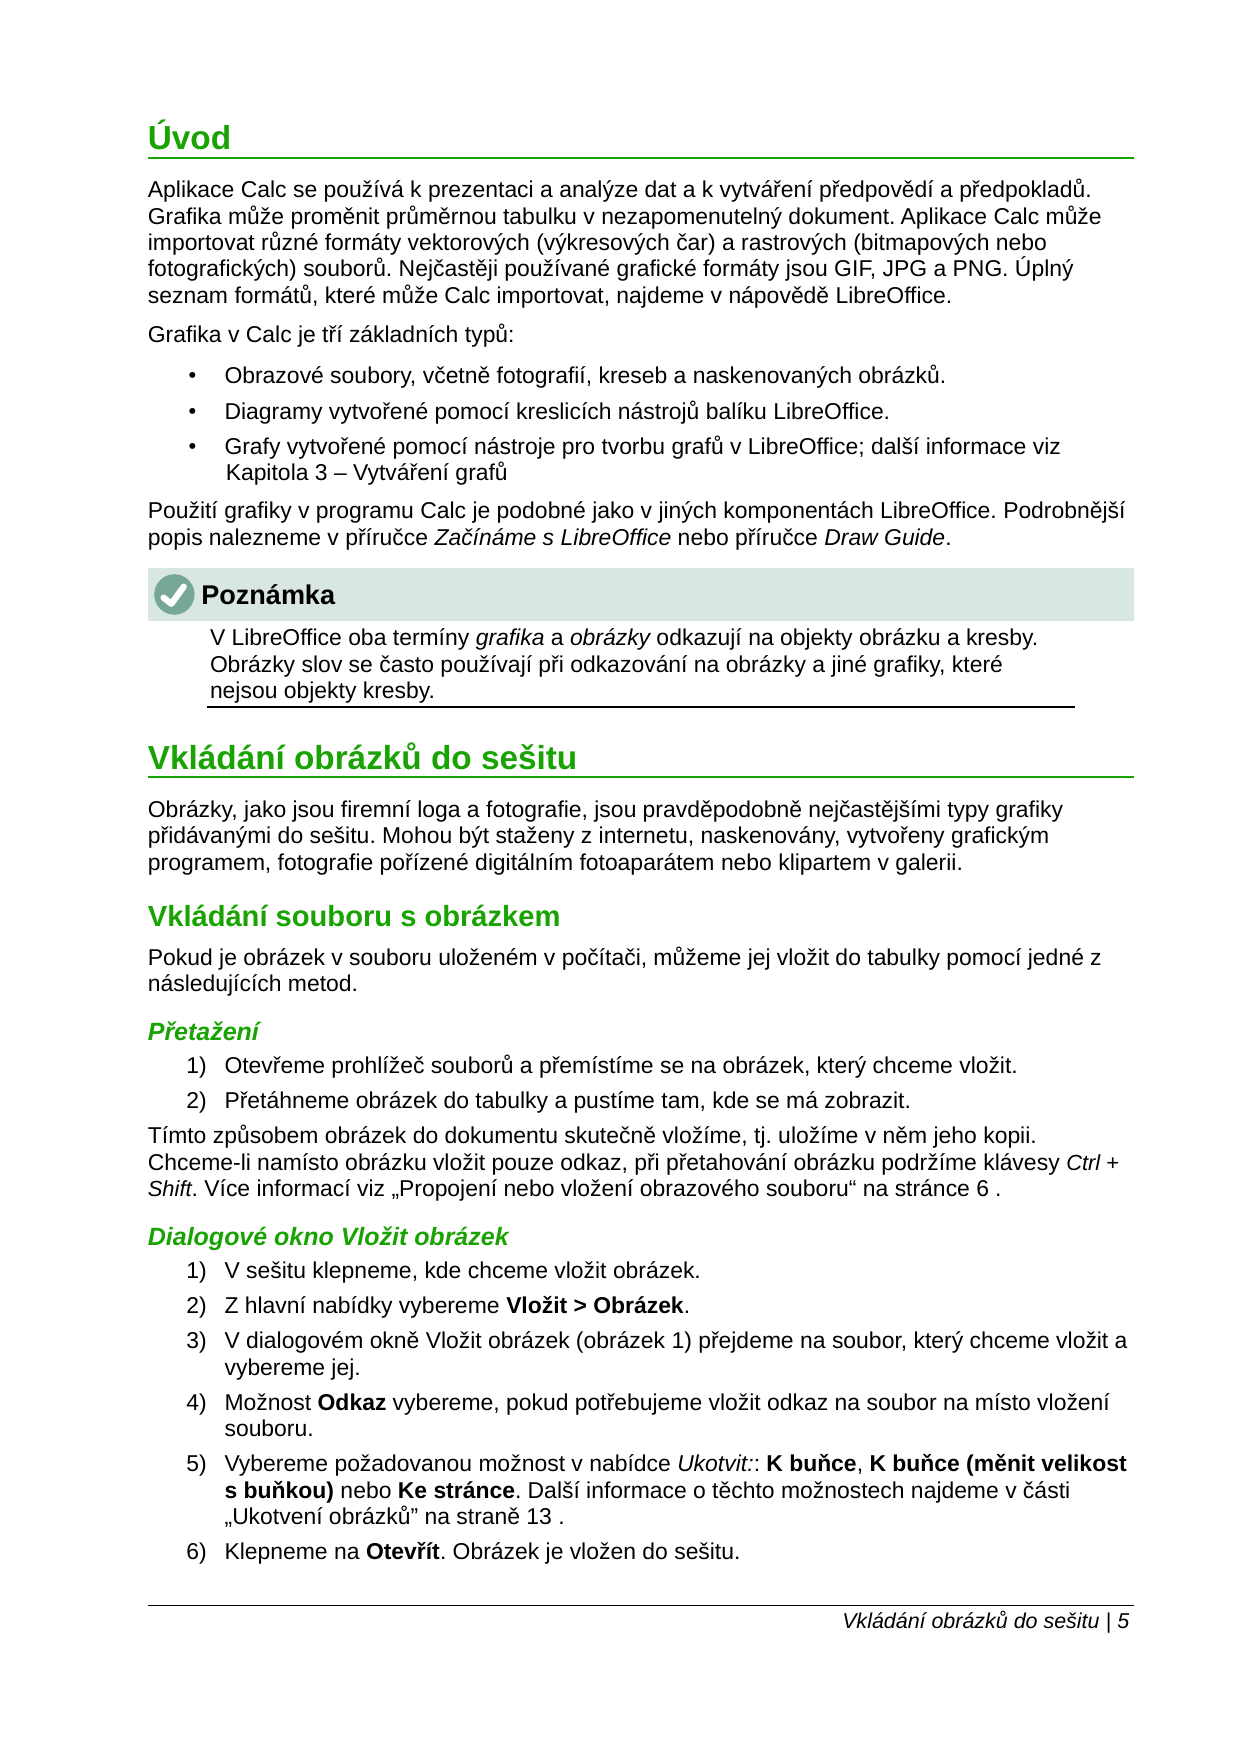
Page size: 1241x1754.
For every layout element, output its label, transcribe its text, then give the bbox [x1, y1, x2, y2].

subtitle Vkládání obrázků do sešitu [148, 738, 1134, 776]
list Možnost Odkaz vybereme, pokud potřebujeme vložit odkaz na soubor na místo vložení souboru. [207, 1389, 1134, 1442]
list V sešitu klepneme, kde chceme vložit obrázek. [207, 1257, 1134, 1283]
subtitle Dialogové okno Vložit obrázek [148, 1222, 1134, 1251]
list Klepneme na Otevřít. Obrázek je vložen do sešitu. [207, 1538, 1134, 1565]
list Otevřeme prohlížeč souborů a přemístíme se na obrázek, který chceme vložit. [207, 1052, 1134, 1078]
text Aplikace Calc se používá k prezentaci a analýze dat a k vytváření předpovědí a předpokladů. Grafika může proměnit průměrnou tabulku v nezapomenutelný dokument. Aplikace Calc může importovat různé formáty vektorových (výkresových čar) a rastrových (bitmapových nebo fotografických) souborů. Nejčastěji používané grafické formáty jsou GIF, JPG a PNG. Úplný seznam formátů, které může Calc importovat, najdeme v nápovědě LibreOffice. [148, 176, 1134, 308]
text Použití grafiky v programu Calc je podobné jako v jiných komponentách LibreOffice. Podrobnější popis nalezneme v příručce Začínáme s LibreOffice nebo příručce Draw Guide. [148, 497, 1134, 550]
list Grafy vytvořené pomocí nástroje pro tvorbu grafů v LibreOffice; další informace viz Kapitola 3 – Vytváření grafů [185, 430, 1134, 488]
list Vybereme požadovanou možnost v nabídce Ukotvit:: K buňce, K buňce (měnit velikost s buňkou) nebo Ke stránce. Další informace o těchto možnostech najdeme v části „Ukotvení obrázků” na straně 12 . [207, 1450, 1134, 1529]
text Obrázky, jako jsou firemní loga a fotografie, jsou pravděpodobně nejčastějšími typy grafiky přidávanými do sešitu. Mohou být staženy z internetu, naskenovány, vytvořeny grafickým programem, fotografie pořízené digitálním fotoaparátem nebo klipartem v galerii. [148, 796, 1134, 875]
text Tímto způsobem obrázek do dokumentu skutečně vložíme, tj. uložíme v něm jeho kopii. Chceme-li namísto obrázku vložit pouze odkaz, při přetahování obrázku podržíme klávesy Ctrl + Shift. Více informací viz „ Propojení nebo vložení obrazového souboru“ na stránce 5 . [148, 1122, 1134, 1202]
subtitle Úvod [148, 118, 1134, 157]
list Z hlavní nabídky vybereme Vložit > Obrázek. [207, 1292, 1134, 1318]
subtitle Přetažení [148, 1017, 1134, 1046]
subtitle Vkládání souboru s obrázkem [148, 899, 1134, 932]
list Přetáhneme obrázek do tabulky a pustíme tam, kde se má zobrazit. [207, 1087, 1134, 1114]
list Obrazové soubory, včetně fotografií, kreseb a naskenovaných obrázků. [185, 359, 1134, 389]
text V LibreOffice oba termíny grafika a obrázky odkazují na objekty obrázku a kresby. Obrázky slov se často používají při odkazování na obrázky a jiné grafiky, které nejsou objekty kresby. [207, 621, 1075, 706]
list Grafika v Calc je tří základních typů: [148, 321, 1134, 347]
list Diagramy vytvořené pomocí kreslicích nástrojů balíku LibreOffice. [185, 395, 1134, 424]
subtitle Poznámka [148, 568, 1134, 621]
text Pokud je obrázek v souboru uloženém v počítači, můžeme jej vložit do tabulky pomocí jedné z následujících metod. [148, 944, 1134, 997]
list V dialogovém okně Vložit obrázek (obrázek 1) přejdeme na soubor, který chceme vložit a vybereme jej. [207, 1327, 1134, 1380]
